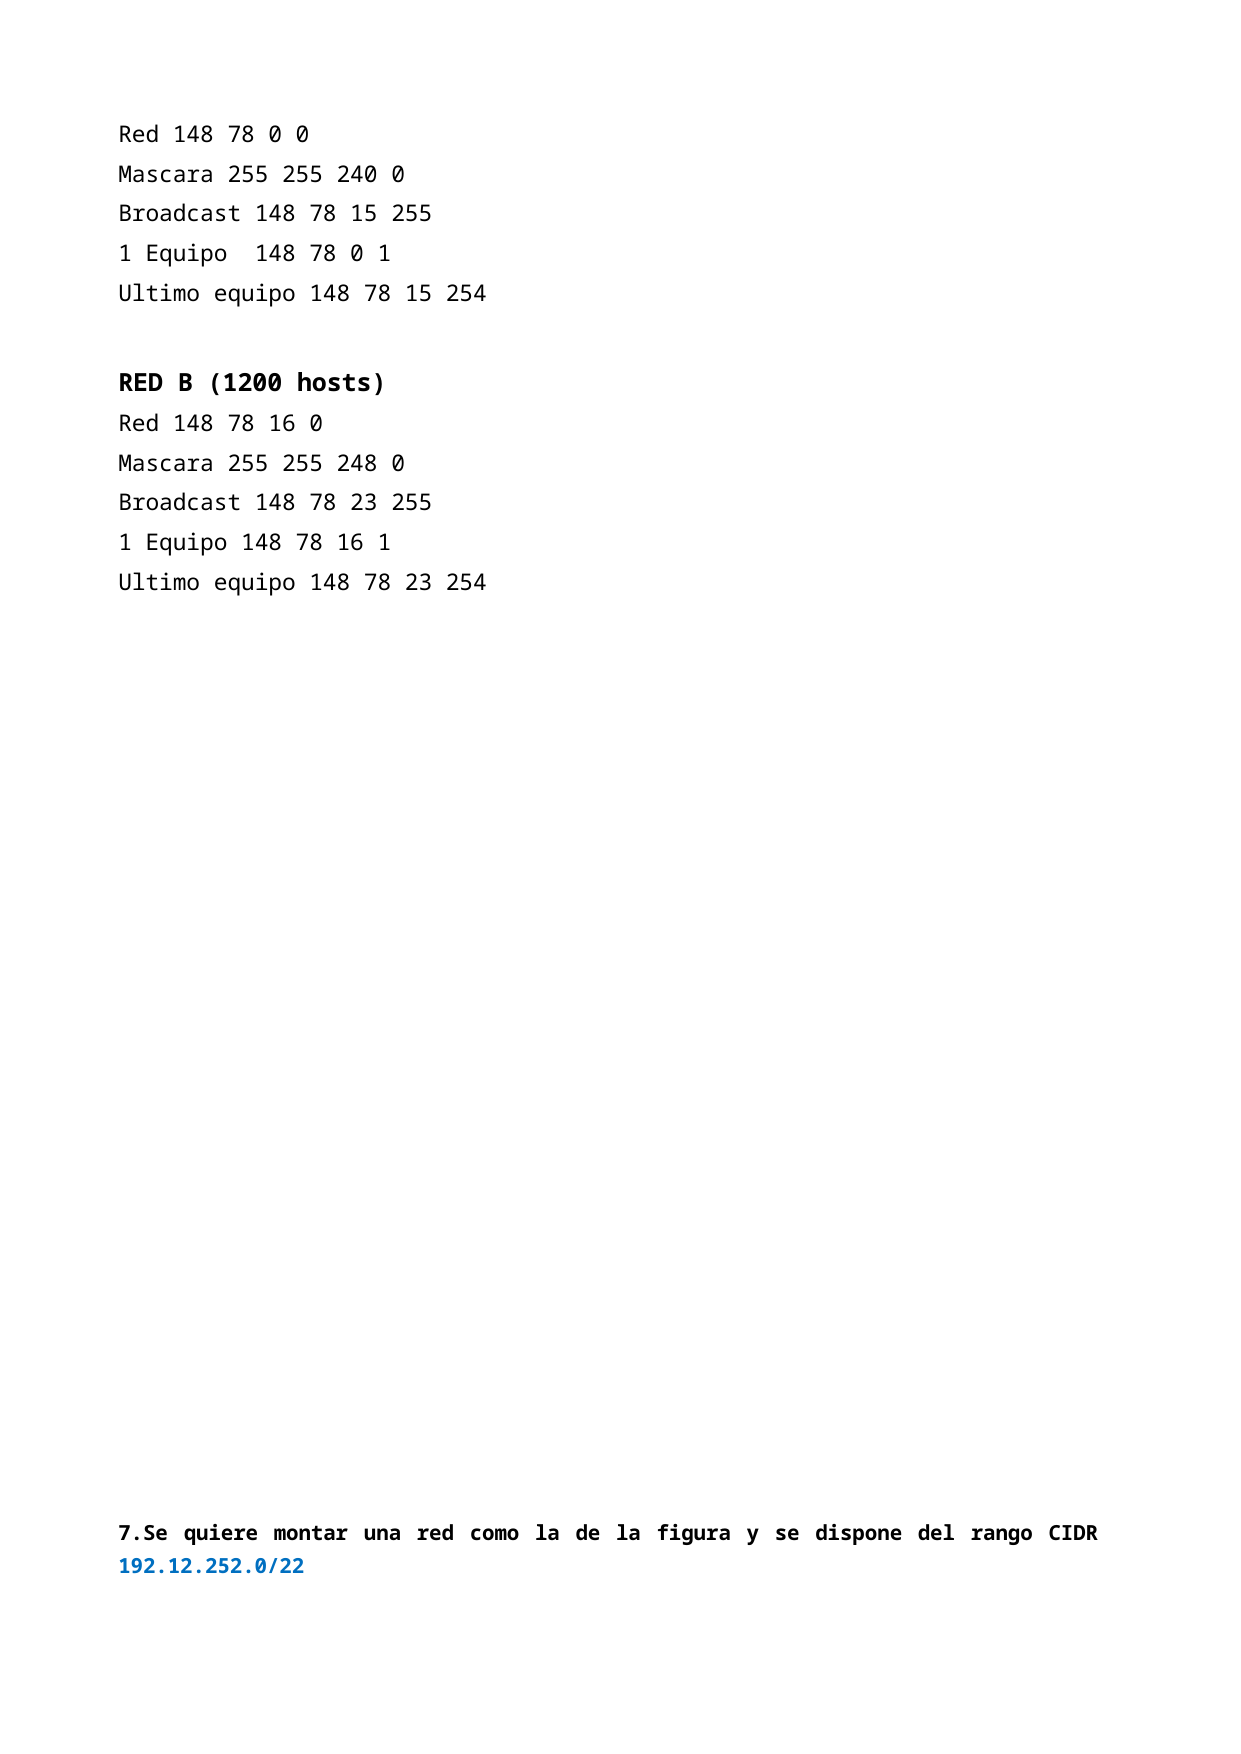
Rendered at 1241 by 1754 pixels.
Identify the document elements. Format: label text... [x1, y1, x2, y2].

text Broadcast 148 78 15 255 [118, 197, 1094, 229]
text Ultimo equipo 148 78 15 254 [118, 277, 1094, 308]
text 7.Se quiere montar una red como la de la figura y se dispone del rango CIDR 192.12.252.0/22 [118, 1518, 1099, 1579]
text RED B (1200 hosts) [118, 364, 1110, 398]
text Mascara 255 255 248 0 [118, 446, 1110, 478]
text Mascara 255 255 240 0 [118, 158, 1110, 189]
text Ultimo equipo 148 78 23 254 [118, 566, 1094, 597]
text 1 Equipo 148 78 0 1 [118, 237, 1094, 268]
text Broadcast 148 78 23 255 [118, 486, 1094, 517]
text 1 Equipo 148 78 16 1 [118, 526, 1094, 557]
text Red 148 78 16 0 [118, 407, 1110, 438]
text Red 148 78 0 0 [118, 118, 1110, 149]
